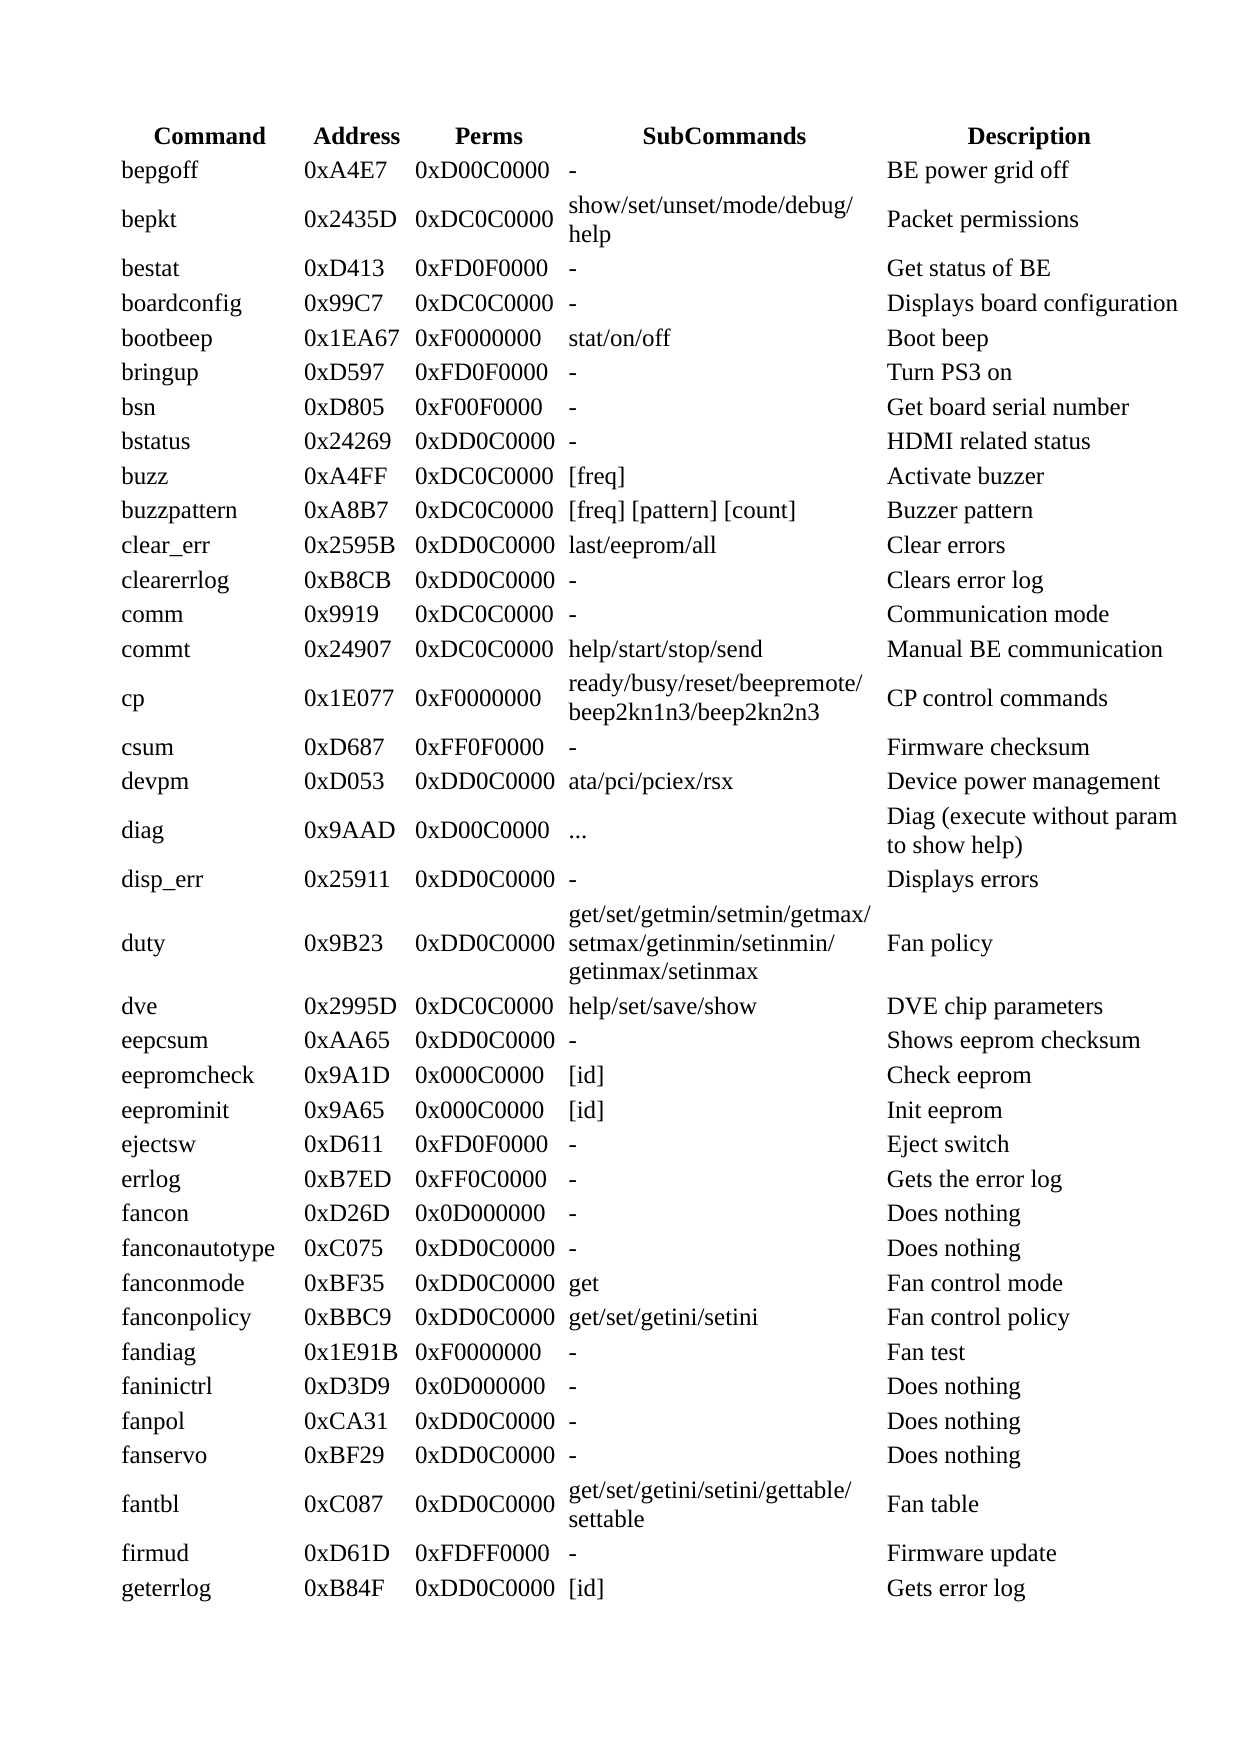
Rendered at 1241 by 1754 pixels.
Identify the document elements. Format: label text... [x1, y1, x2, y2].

table_cell 0xD26D [301, 1196, 412, 1230]
table_cell - [565, 1536, 884, 1570]
table_cell BE power grid off [884, 153, 1181, 187]
table_cell 0x9A65 [301, 1092, 412, 1126]
table_cell 0xDC0C0000 [412, 458, 565, 493]
table_cell stat/on/off [565, 320, 884, 354]
table_cell Fan control policy [884, 1299, 1181, 1334]
table_cell - [565, 1161, 884, 1196]
table_cell Fan table [884, 1472, 1181, 1536]
table_cell 0xB8CB [301, 562, 412, 596]
table_cell Check eeprom [884, 1057, 1181, 1092]
table_cell duty [118, 896, 301, 988]
table_cell Device power management [884, 764, 1181, 798]
table_cell 0xDC0C0000 [412, 493, 565, 527]
table_cell Packet permissions [884, 187, 1181, 251]
table_cell 0x25911 [301, 861, 412, 896]
table_cell [id] [565, 1092, 884, 1126]
table_cell boardconfig [118, 285, 301, 320]
table_cell bepkt [118, 187, 301, 251]
table_cell 0xF0000000 [412, 320, 565, 354]
table_cell 0x2435D [301, 187, 412, 251]
table_cell 0xD00C0000 [412, 798, 565, 861]
table_cell fanservo [118, 1438, 301, 1472]
table_cell - [565, 153, 884, 187]
table_cell 0xDC0C0000 [412, 988, 565, 1023]
table_cell [freq] [pattern] [count] [565, 493, 884, 527]
table_cell 0x9B23 [301, 896, 412, 988]
table_cell - [565, 596, 884, 631]
table_cell 0xDC0C0000 [412, 187, 565, 251]
table_cell bsn [118, 389, 301, 423]
table_cell fantbl [118, 1472, 301, 1536]
table_cell 0xFF0F0000 [412, 729, 565, 763]
table_header Perms [412, 118, 565, 153]
table_cell 0xDD0C0000 [412, 1438, 565, 1472]
table_cell bootbeep [118, 320, 301, 354]
table_cell 0xDC0C0000 [412, 596, 565, 631]
table_cell fanconautotype [118, 1230, 301, 1265]
table_cell - [565, 1403, 884, 1438]
table_cell 0x99C7 [301, 285, 412, 320]
table_cell 0xFF0C0000 [412, 1161, 565, 1196]
table_cell comm [118, 596, 301, 631]
table_cell Boot beep [884, 320, 1181, 354]
table_cell 0xDD0C0000 [412, 527, 565, 562]
table_cell bstatus [118, 424, 301, 458]
table_cell geterrlog [118, 1570, 301, 1605]
table_cell eeprominit [118, 1092, 301, 1126]
table_cell buzz [118, 458, 301, 493]
table_cell - [565, 251, 884, 285]
table_header Address [301, 118, 412, 153]
table_cell last/eeprom/all [565, 527, 884, 562]
table_cell 0xDD0C0000 [412, 1023, 565, 1057]
table_cell 0xFD0F0000 [412, 354, 565, 389]
table_cell Firmware update [884, 1536, 1181, 1570]
table_cell 0xB84F [301, 1570, 412, 1605]
table_cell Firmware checksum [884, 729, 1181, 763]
table_cell show/set/unset/mode/debug/help [565, 187, 884, 251]
table_cell 0xBF35 [301, 1265, 412, 1299]
table_cell CP control commands [884, 666, 1181, 729]
table_cell clearerrlog [118, 562, 301, 596]
table_header Command [118, 118, 301, 153]
table_cell - [565, 424, 884, 458]
table_cell [freq] [565, 458, 884, 493]
table_cell 0xDC0C0000 [412, 631, 565, 666]
table_cell Get status of BE [884, 251, 1181, 285]
table_cell fanpol [118, 1403, 301, 1438]
table_cell 0xC075 [301, 1230, 412, 1265]
table_cell 0xD413 [301, 251, 412, 285]
table_cell Init eeprom [884, 1092, 1181, 1126]
table_cell [id] [565, 1057, 884, 1092]
table_cell get/set/getmin/setmin/getmax/setmax/getinmin/setinmin/getinmax/setinmax [565, 896, 884, 988]
table_cell Communication mode [884, 596, 1181, 631]
table_cell 0xF00F0000 [412, 389, 565, 423]
table_cell Manual BE communication [884, 631, 1181, 666]
table_cell Fan policy [884, 896, 1181, 988]
table_cell 0x9AAD [301, 798, 412, 861]
table_cell cp [118, 666, 301, 729]
table_cell Does nothing [884, 1438, 1181, 1472]
table_cell 0xDD0C0000 [412, 1403, 565, 1438]
table_cell 0xDD0C0000 [412, 896, 565, 988]
table_cell csum [118, 729, 301, 763]
table_cell 0xD611 [301, 1126, 412, 1161]
table_cell 0xAA65 [301, 1023, 412, 1057]
table_cell Does nothing [884, 1369, 1181, 1403]
table_cell - [565, 1196, 884, 1230]
table_cell clear_err [118, 527, 301, 562]
table_cell 0xDD0C0000 [412, 1265, 565, 1299]
table_cell errlog [118, 1161, 301, 1196]
table_cell Does nothing [884, 1230, 1181, 1265]
table_cell 0xD053 [301, 764, 412, 798]
table_cell - [565, 1230, 884, 1265]
table_cell fanconpolicy [118, 1299, 301, 1334]
table_cell Fan control mode [884, 1265, 1181, 1299]
table_cell 0xD3D9 [301, 1369, 412, 1403]
table_cell 0x24269 [301, 424, 412, 458]
table_cell - [565, 1334, 884, 1368]
table_cell commt [118, 631, 301, 666]
table_cell 0xDD0C0000 [412, 1299, 565, 1334]
table_cell 0x2595B [301, 527, 412, 562]
table_cell Get board serial number [884, 389, 1181, 423]
table_cell - [565, 389, 884, 423]
table_cell Gets error log [884, 1570, 1181, 1605]
table_cell 0x2995D [301, 988, 412, 1023]
table_cell Turn PS3 on [884, 354, 1181, 389]
table_cell bestat [118, 251, 301, 285]
table_cell Eject switch [884, 1126, 1181, 1161]
table_cell get/set/getini/setini [565, 1299, 884, 1334]
table_cell diag [118, 798, 301, 861]
table_cell ejectsw [118, 1126, 301, 1161]
table_cell Activate buzzer [884, 458, 1181, 493]
table_cell - [565, 729, 884, 763]
table_cell 0xBF29 [301, 1438, 412, 1472]
table_cell help/start/stop/send [565, 631, 884, 666]
table_cell - [565, 1023, 884, 1057]
table_cell 0xDC0C0000 [412, 285, 565, 320]
table_cell ready/busy/reset/beepremote/beep2kn1n3/beep2kn2n3 [565, 666, 884, 729]
table_header Description [884, 118, 1181, 153]
table_cell - [565, 1438, 884, 1472]
table_cell 0xDD0C0000 [412, 424, 565, 458]
table_cell - [565, 354, 884, 389]
table_cell 0x9919 [301, 596, 412, 631]
table_cell HDMI related status [884, 424, 1181, 458]
table_cell DVE chip parameters [884, 988, 1181, 1023]
table_cell 0xBBC9 [301, 1299, 412, 1334]
table_cell 0xD61D [301, 1536, 412, 1570]
table_cell - [565, 861, 884, 896]
table_cell 0xFDFF0000 [412, 1536, 565, 1570]
table_cell - [565, 1126, 884, 1161]
table_cell firmud [118, 1536, 301, 1570]
table_cell 0x000C0000 [412, 1057, 565, 1092]
table_cell bepgoff [118, 153, 301, 187]
table_cell fandiag [118, 1334, 301, 1368]
table_cell Displays board configuration [884, 285, 1181, 320]
table_cell ata/pci/pciex/rsx [565, 764, 884, 798]
table_cell 0xD687 [301, 729, 412, 763]
table_cell 0x24907 [301, 631, 412, 666]
table_cell 0xDD0C0000 [412, 1570, 565, 1605]
table_cell Clears error log [884, 562, 1181, 596]
table_cell devpm [118, 764, 301, 798]
table_cell [id] [565, 1570, 884, 1605]
table_cell Buzzer pattern [884, 493, 1181, 527]
table_cell buzzpattern [118, 493, 301, 527]
table_cell 0x0D000000 [412, 1369, 565, 1403]
table_cell 0xDD0C0000 [412, 562, 565, 596]
table_cell help/set/save/show [565, 988, 884, 1023]
table_cell 0xF0000000 [412, 666, 565, 729]
table_cell disp_err [118, 861, 301, 896]
table_cell faninictrl [118, 1369, 301, 1403]
table_cell get/set/getini/setini/gettable/settable [565, 1472, 884, 1536]
table_cell Shows eeprom checksum [884, 1023, 1181, 1057]
table_cell 0xD597 [301, 354, 412, 389]
table_cell 0xC087 [301, 1472, 412, 1536]
table_cell 0xF0000000 [412, 1334, 565, 1368]
table_cell get [565, 1265, 884, 1299]
table_cell 0xCA31 [301, 1403, 412, 1438]
table_cell dve [118, 988, 301, 1023]
table_cell fancon [118, 1196, 301, 1230]
table_cell 0xDD0C0000 [412, 1472, 565, 1536]
table_cell 0x000C0000 [412, 1092, 565, 1126]
table_cell 0xD805 [301, 389, 412, 423]
table_cell 0xA4E7 [301, 153, 412, 187]
table_cell Displays errors [884, 861, 1181, 896]
table_cell - [565, 285, 884, 320]
table_cell 0x9A1D [301, 1057, 412, 1092]
table_cell 0xB7ED [301, 1161, 412, 1196]
table_cell - [565, 1369, 884, 1403]
table_cell 0x1E91B [301, 1334, 412, 1368]
table_cell bringup [118, 354, 301, 389]
table_cell 0xDD0C0000 [412, 764, 565, 798]
table_cell ... [565, 798, 884, 861]
table_cell - [565, 562, 884, 596]
table_cell Fan test [884, 1334, 1181, 1368]
table_cell 0xDD0C0000 [412, 861, 565, 896]
table_cell Gets the error log [884, 1161, 1181, 1196]
table_cell Does nothing [884, 1196, 1181, 1230]
table_cell fanconmode [118, 1265, 301, 1299]
table_cell eepromcheck [118, 1057, 301, 1092]
table_cell 0x0D000000 [412, 1196, 565, 1230]
table_cell 0x1E077 [301, 666, 412, 729]
table_cell 0xFD0F0000 [412, 251, 565, 285]
table_cell Diag (execute without param to show help) [884, 798, 1181, 861]
table_cell 0xA4FF [301, 458, 412, 493]
table_cell 0xFD0F0000 [412, 1126, 565, 1161]
table_cell 0xD00C0000 [412, 153, 565, 187]
table_cell Clear errors [884, 527, 1181, 562]
table_cell 0xA8B7 [301, 493, 412, 527]
table_cell 0x1EA67 [301, 320, 412, 354]
table_cell Does nothing [884, 1403, 1181, 1438]
table_header SubCommands [565, 118, 884, 153]
table_cell 0xDD0C0000 [412, 1230, 565, 1265]
table_cell eepcsum [118, 1023, 301, 1057]
